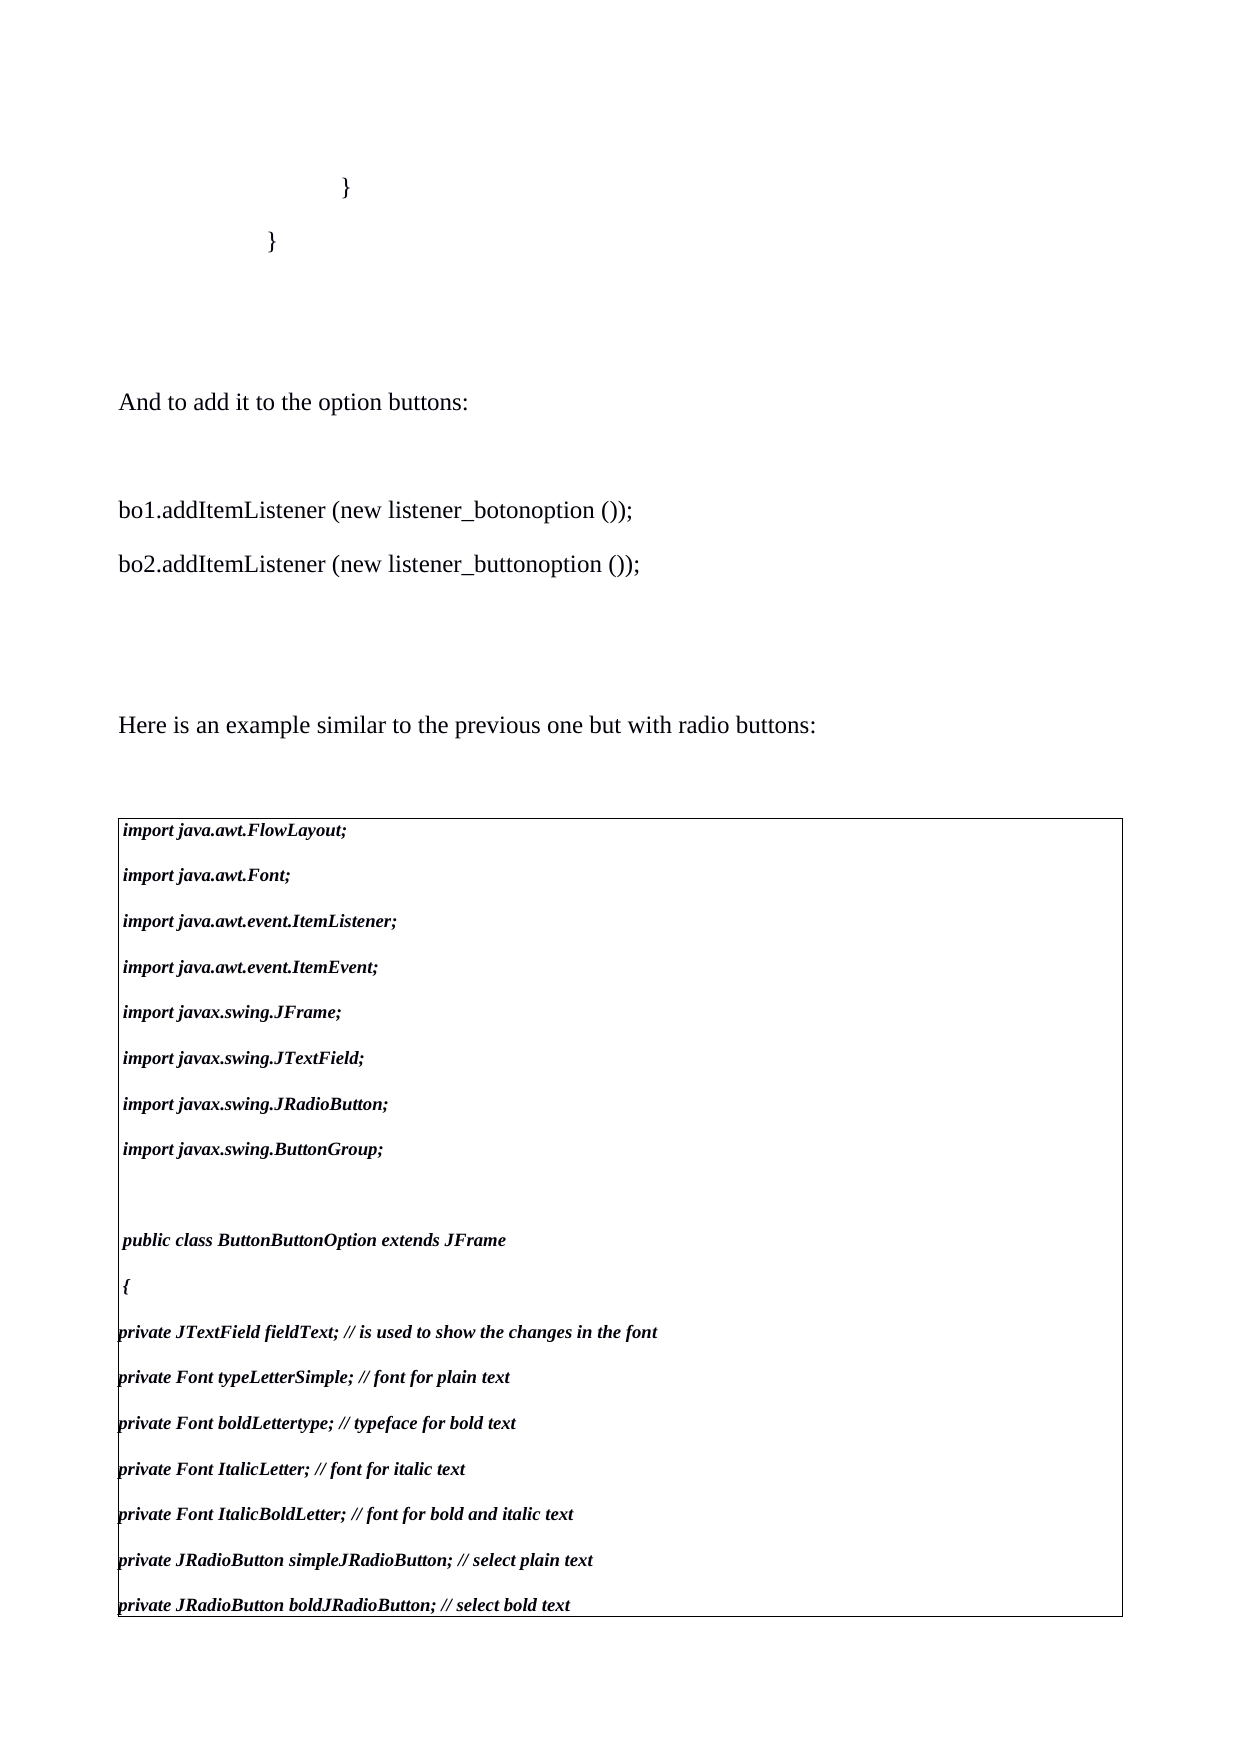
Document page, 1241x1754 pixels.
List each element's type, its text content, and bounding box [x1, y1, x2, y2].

text private Font boldLettertype; // typeface for bold text [119, 1411, 1122, 1433]
text import java.awt.FlowLayout; [119, 819, 1122, 840]
text import java.awt.Font; [119, 864, 1122, 886]
text Here is an example similar to the previous one but with radio buttons: [118, 711, 1122, 739]
text import java.awt.event.ItemEvent; [119, 955, 1122, 977]
text { [119, 1274, 1122, 1297]
text import javax.swing.JRadioButton; [119, 1092, 1122, 1114]
text private JRadioButton simpleJRadioButton; // select plain text [119, 1548, 1122, 1570]
text bo1.addItemListener (new listener_botonoption ()); [118, 495, 1122, 524]
text private Font ItalicLetter; // font for italic text [119, 1457, 1122, 1479]
text private Font ItalicBoldLetter; // font for bold and italic text [119, 1503, 1122, 1525]
text } [118, 172, 1122, 201]
text import javax.swing.JFrame; [119, 1001, 1122, 1023]
text And to add it to the option buttons: [118, 387, 1122, 416]
text import java.awt.event.ItemListener; [119, 909, 1122, 932]
text private JRadioButton boldJRadioButton; // select bold text [119, 1594, 1122, 1616]
text bo2.addItemListener (new listener_buttonoption ()); [118, 549, 1122, 578]
text import javax.swing.ButtonGroup; [119, 1138, 1122, 1160]
text } [118, 226, 1122, 254]
text private JTextField fieldText; // is used to show the changes in the font [119, 1320, 1122, 1342]
text public class ButtonButtonOption extends JFrame [119, 1229, 1122, 1251]
text private Font typeLetterSimple; // font for plain text [119, 1366, 1122, 1388]
text import javax.swing.JTextField; [119, 1046, 1122, 1068]
